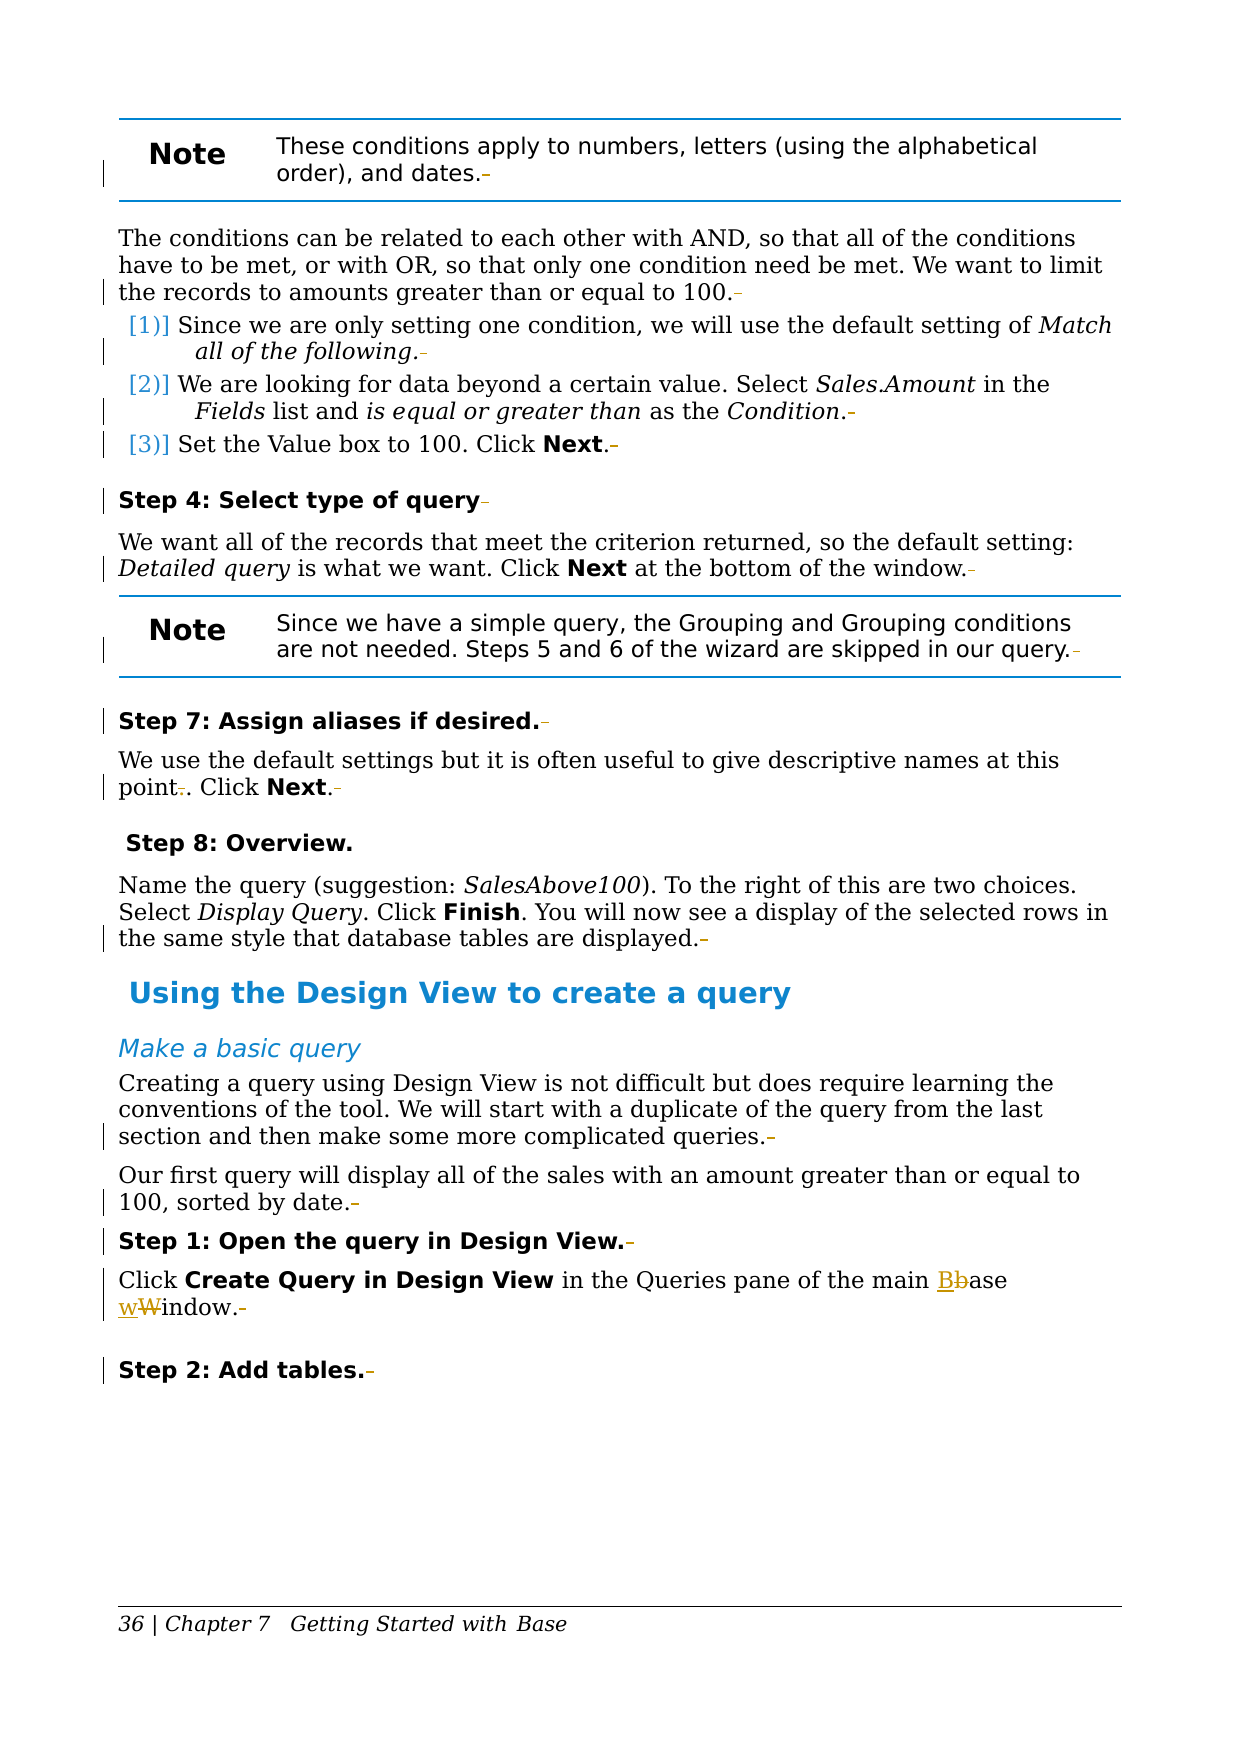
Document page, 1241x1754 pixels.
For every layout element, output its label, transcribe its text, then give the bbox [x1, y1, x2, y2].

list We are looking for data beyond a certain value. Select Sales.Amount in the Fields list and is equal or greater than as the Condition. [177, 371, 1122, 425]
subtitle Using the Design View to create a query [118, 976, 1122, 1010]
list The conditions can be related to each other with AND, so that all of the conditions have to be met, or with OR, so that only one condition need be met. We want to limit the records to amounts greater than or equal to 100. [118, 225, 1122, 305]
text Creating a query using Design View is not difficult but does require learning the conventions of the tool. We will start with a duplicate of the query from the last section and then make some more complicated queries. [118, 1070, 1122, 1150]
text Step 2: Add tables. [118, 1357, 1122, 1384]
text Step 7: Assign aliases if desired. [118, 708, 1122, 734]
text Click Create Query in Design View in the Queries pane of the main Base window. [118, 1267, 1122, 1321]
text We use the default settings but it is often useful to give descriptive names at this point. Click Next. [118, 747, 1122, 800]
subtitle Make a basic query [118, 1034, 1122, 1063]
table_header Since we have a simple query, the Grouping and Grouping conditions are not needed. Steps 5 and 6 of the wizard are skipped in our query. [255, 597, 1121, 676]
text Step 4: Select type of query [118, 487, 1122, 514]
text Step 1: Open the query in Design View. [118, 1228, 1122, 1255]
text Our first query will display all of the sales with an amount greater than or equal to 100, sorted by date. [118, 1162, 1122, 1216]
text Name the query (suggestion: SalesAbove100). To the right of this are two choices. Select Display Query. Click Finish. You will now see a display of the selected rows in the same style that database tables are displayed. [118, 872, 1122, 952]
text Step 8: Overview. [118, 831, 1122, 857]
table_header These conditions apply to numbers, letters (using the alphabetical order), and dates. [255, 120, 1121, 199]
list Set the Value box to 100. Click Next. [177, 431, 1122, 458]
text We want all of the records that meet the criterion returned, so the default setting: Detailed query is what we want. Click Next at the bottom of the window. [118, 529, 1122, 582]
table_header Note [119, 597, 255, 676]
table_header Note [119, 120, 255, 199]
list Since we are only setting one condition, we will use the default setting of Match all of the following. [177, 312, 1122, 365]
